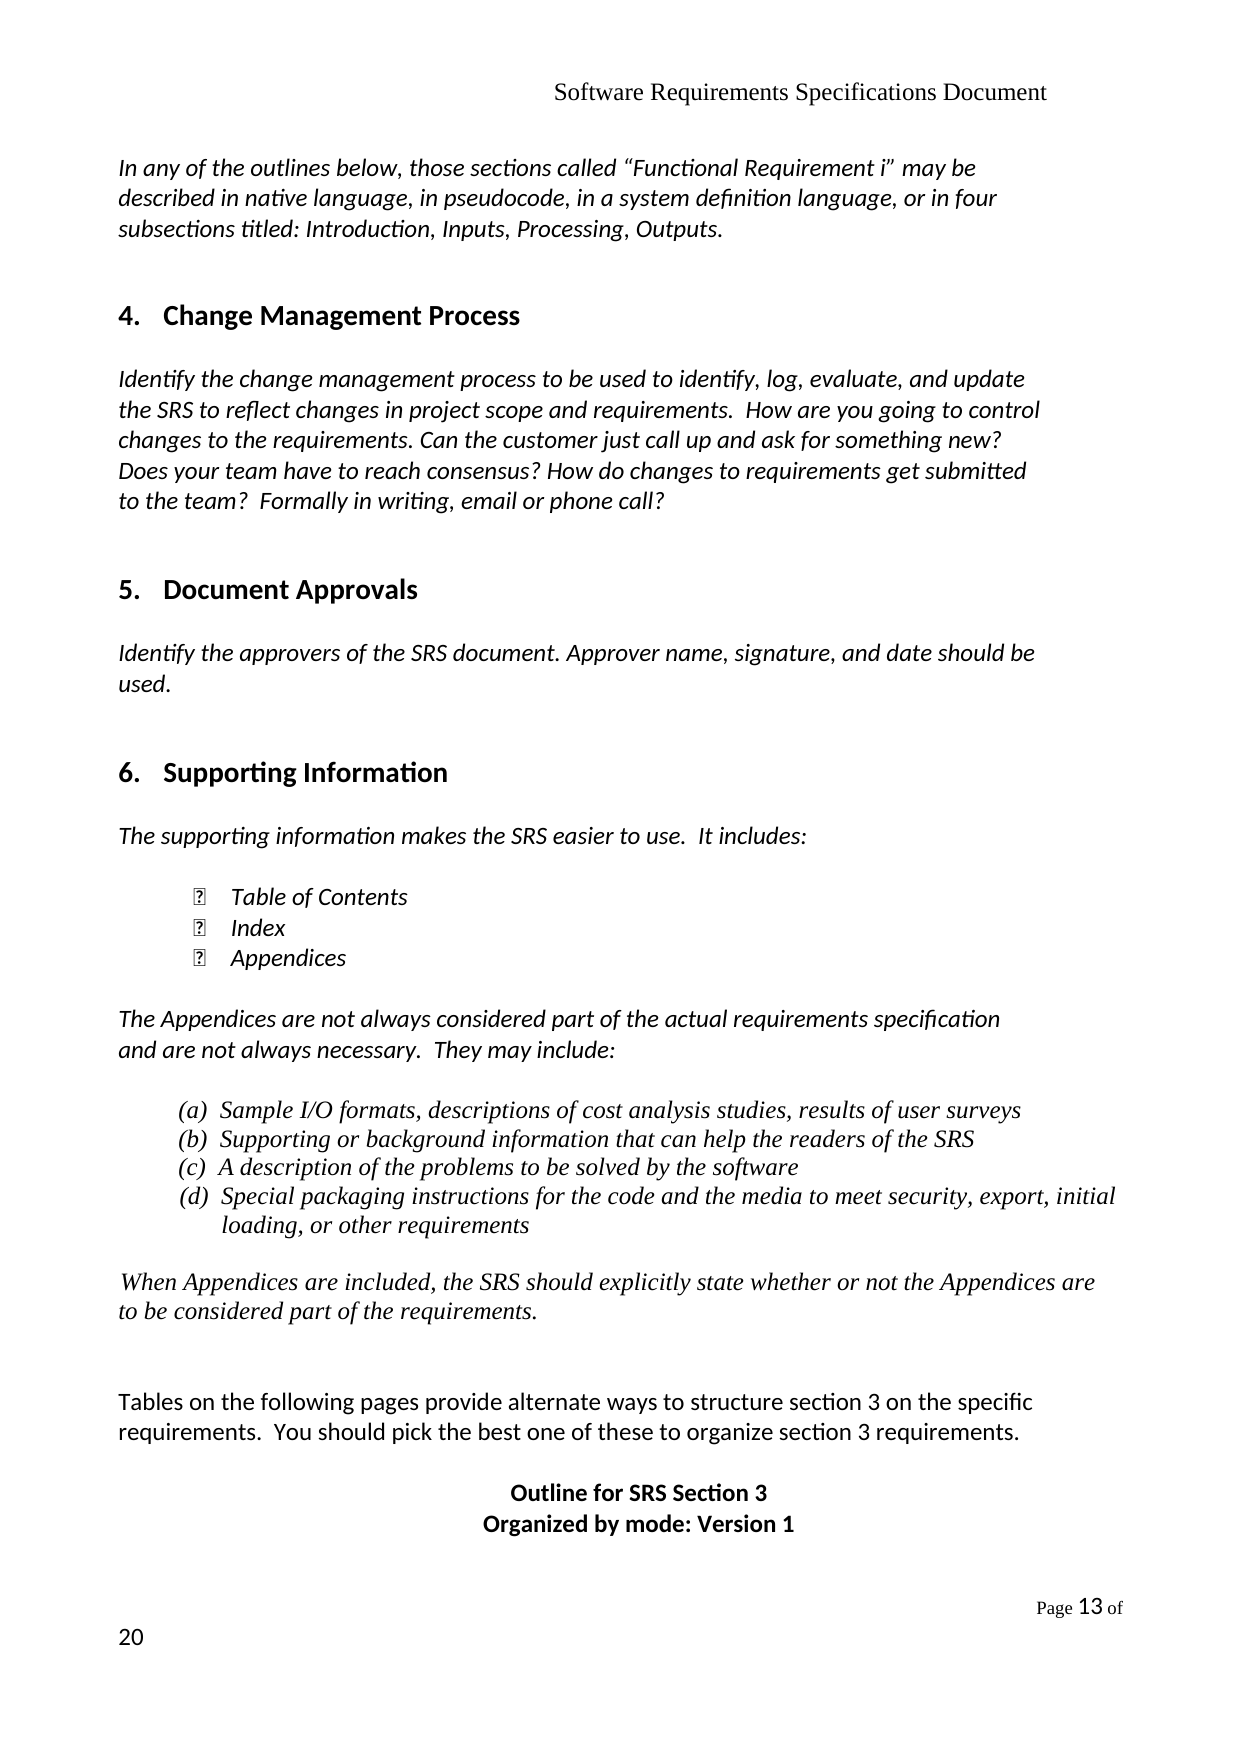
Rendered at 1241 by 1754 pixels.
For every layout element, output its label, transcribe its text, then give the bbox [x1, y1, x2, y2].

text (c) A description of the problems to be solved by the software [148, 1152, 1122, 1181]
text Tables on the following pages provide alternate ways to structure section 3 on the specific requirements. You should pick the best one of these to organize section 3 requirements. [118, 1386, 1159, 1447]
text When Appendices are included, the SRS should explicitly state whether or not the Appendices are to be considered part of the requirements. [118, 1267, 1122, 1325]
list Index [193, 912, 1122, 942]
text Identify the change management process to be used to identify, log, evaluate, and update the SRS to reflect changes in project scope and requirements. How are you going to control changes to the requirements. Can the customer just call up and ask for something new? Does your team have to reach consensus? How do changes to requirements get submitted to the team? Formally in writing, email or phone call? [118, 363, 1047, 516]
text (a) Sample I/O formats, descriptions of cost analysis studies, results of user surveys [148, 1095, 1122, 1124]
text (d) Special packaging instructions for the code and the media to meet security, export, initial loading, or other requirements [148, 1181, 1122, 1239]
text The supporting information makes the SRS easier to use. It includes: [118, 820, 1047, 851]
list Appendices [193, 942, 1122, 973]
list Change Management Process [118, 297, 1047, 333]
text Identify the approvers of the SRS document. Approver name, signature, and date should be used. [118, 637, 1047, 698]
text In any of the outlines below, those sections called “Functional Requirement i” may be described in native language, in pseudocode, in a system definition language, or in four subsections titled: Introduction, Inputs, Processing, Outputs. [118, 152, 1047, 243]
text Organized by mode: Version 1 [118, 1508, 1159, 1538]
text Outline for SRS Section 3 [118, 1477, 1159, 1508]
list Table of Contents [193, 881, 1122, 912]
list Supporting Information [118, 754, 1047, 790]
text (b) Supporting or background information that can help the readers of the SRS [148, 1124, 1122, 1152]
list Document Approvals [118, 571, 1047, 607]
text The Appendices are not always considered part of the actual requirements specification and are not always necessary. They may include: [118, 1003, 1047, 1064]
